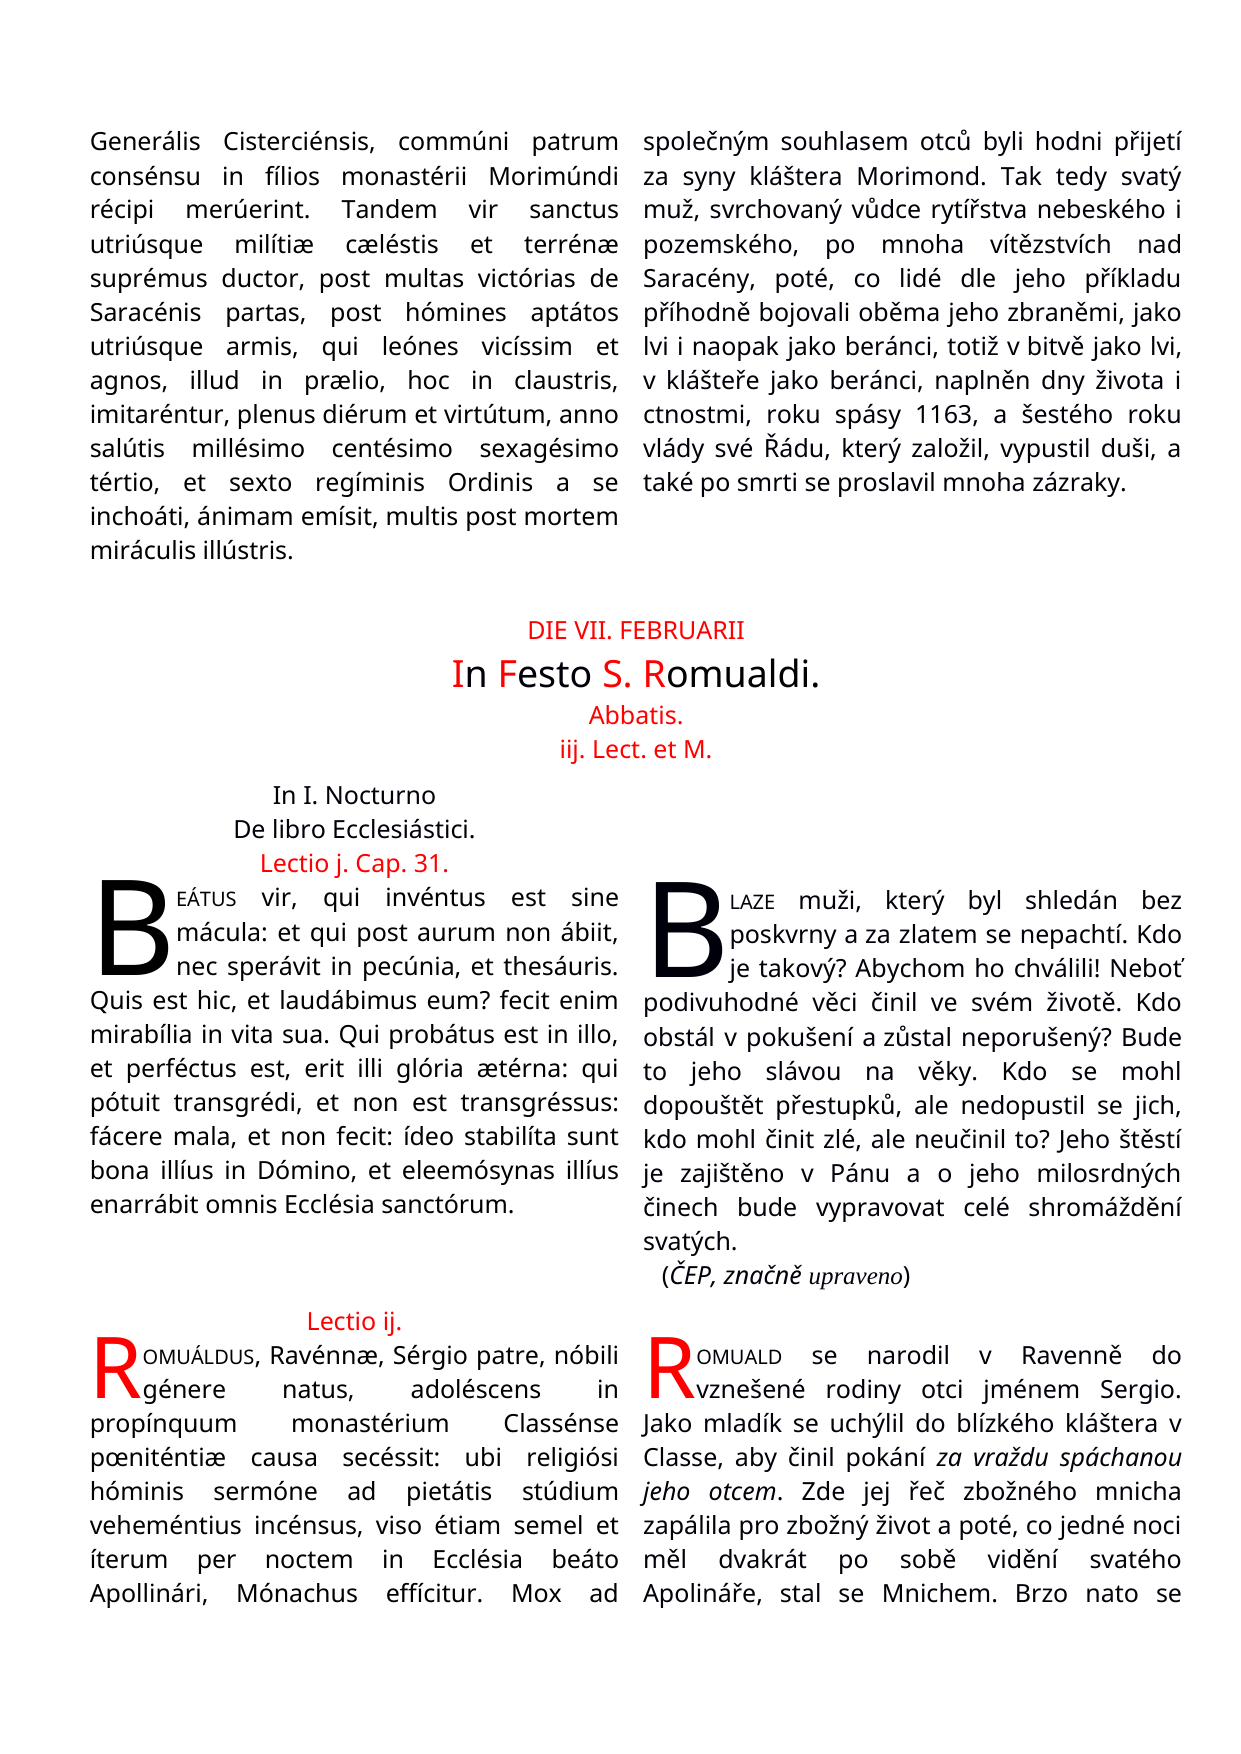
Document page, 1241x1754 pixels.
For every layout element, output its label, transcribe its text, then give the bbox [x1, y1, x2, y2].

table_cell DIE VII. FEBRUARII In Festo S. Romualdi. Abbatis. iij. Lect. et M. [78, 607, 1194, 772]
table_cell Romuald se narodil v Ravenně do vznešené rodiny otci jménem Sergio. Jako mladík se uchýlil do blízkého kláštera v Classe, aby činil pokání za vraždu spáchanou jeho otcem. Zde jej řeč zbožného mnicha zapálila pro zbožný život a poté, co jedné noci měl dvakrát po sobě vidění svatého Apolináře, stal se Mnichem. Brzo nato se [631, 1298, 1194, 1616]
table_cell Lectio ij. Romuáldus, Ravénnæ, Sérgio patre, nóbili génere natus, adoléscens in propínquum monastérium Classénse pœniténtiæ causa secéssit: ubi religiósi hóminis sermóne ad pietátis stúdium veheméntius incénsus, viso étiam semel et íterum per noctem in Ecclésia beáto Apollinári, Mónachus effícitur. Mox ad [78, 1298, 631, 1616]
table_cell Blaze muži, který byl shledán bez poskvrny a za zlatem se nepachtí. Kdo je takový? Abychom ho chválili! Neboť podivuhodné věci činil ve svém životě. Kdo obstál v pokušení a zůstal neporušený? Bude to jeho slávou na věky. Kdo se mohl dopouštět přestupků, ale nedopustil se jich, kdo mohl činit zlé, ale neučinil to? Jeho štěstí je zajištěno v Pánu a o jeho milosrdných činech bude vypravovat celé shromáždění svatých. (ČEP, značně upraveno) [631, 772, 1194, 1298]
table_cell společným souhlasem otců byli hodni přijetí za syny kláštera Morimond. Tak tedy svatý muž, svrchovaný vůdce rytířstva nebeského i pozemského, po mnoha vítězstvích nad Saracény, poté, co lidé dle jeho příkladu příhodně bojovali oběma jeho zbraněmi, jako lvi i naopak jako beránci, totiž v bitvě jako lvi, v klášteře jako beránci, naplněn dny života i ctnostmi, roku spásy 1163, a šestého roku vlády své Řádu, který založil, vypustil duši, a také po smrti se proslavil mnoha zázraky. [631, 118, 1194, 607]
table_cell Generális Cisterciénsis, commúni patrum consénsu in fílios monastérii Morimúndi récipi merúerint. Tandem vir sanctus utriúsque milítiæ cæléstis et terrénæ suprémus ductor, post multas victórias de Saracénis partas, post hómines aptátos utriúsque armis, qui leónes vicíssim et agnos, illud in prælio, hoc in claustris, imitaréntur, plenus diérum et virtútum, anno salútis millésimo centésimo sexagésimo tértio, et sexto regíminis Ordinis a se inchoáti, ánimam emísit, multis post mortem miráculis illústris. [78, 118, 631, 607]
table_cell In I. Nocturno De libro Ecclesiástici. Lectio j. Cap. 31. Beátus vir, qui invéntus est sine mácula: et qui post aurum non ábiit, nec sperávit in pecúnia‚ et thesáuris. Quis est hic, et laudábimus eum? fecit enim mirabília in vita sua. Qui probátus est in illo, et perféctus est, erit illi glória ætérna: qui pótuit transgrédi, et non est transgréssus: fácere mala, et non fecit: ídeo stabilíta sunt bona illíus in Dómino, et eleemósynas illíus enarrábit omnis Ecclésia sanctórum. [78, 772, 631, 1298]
